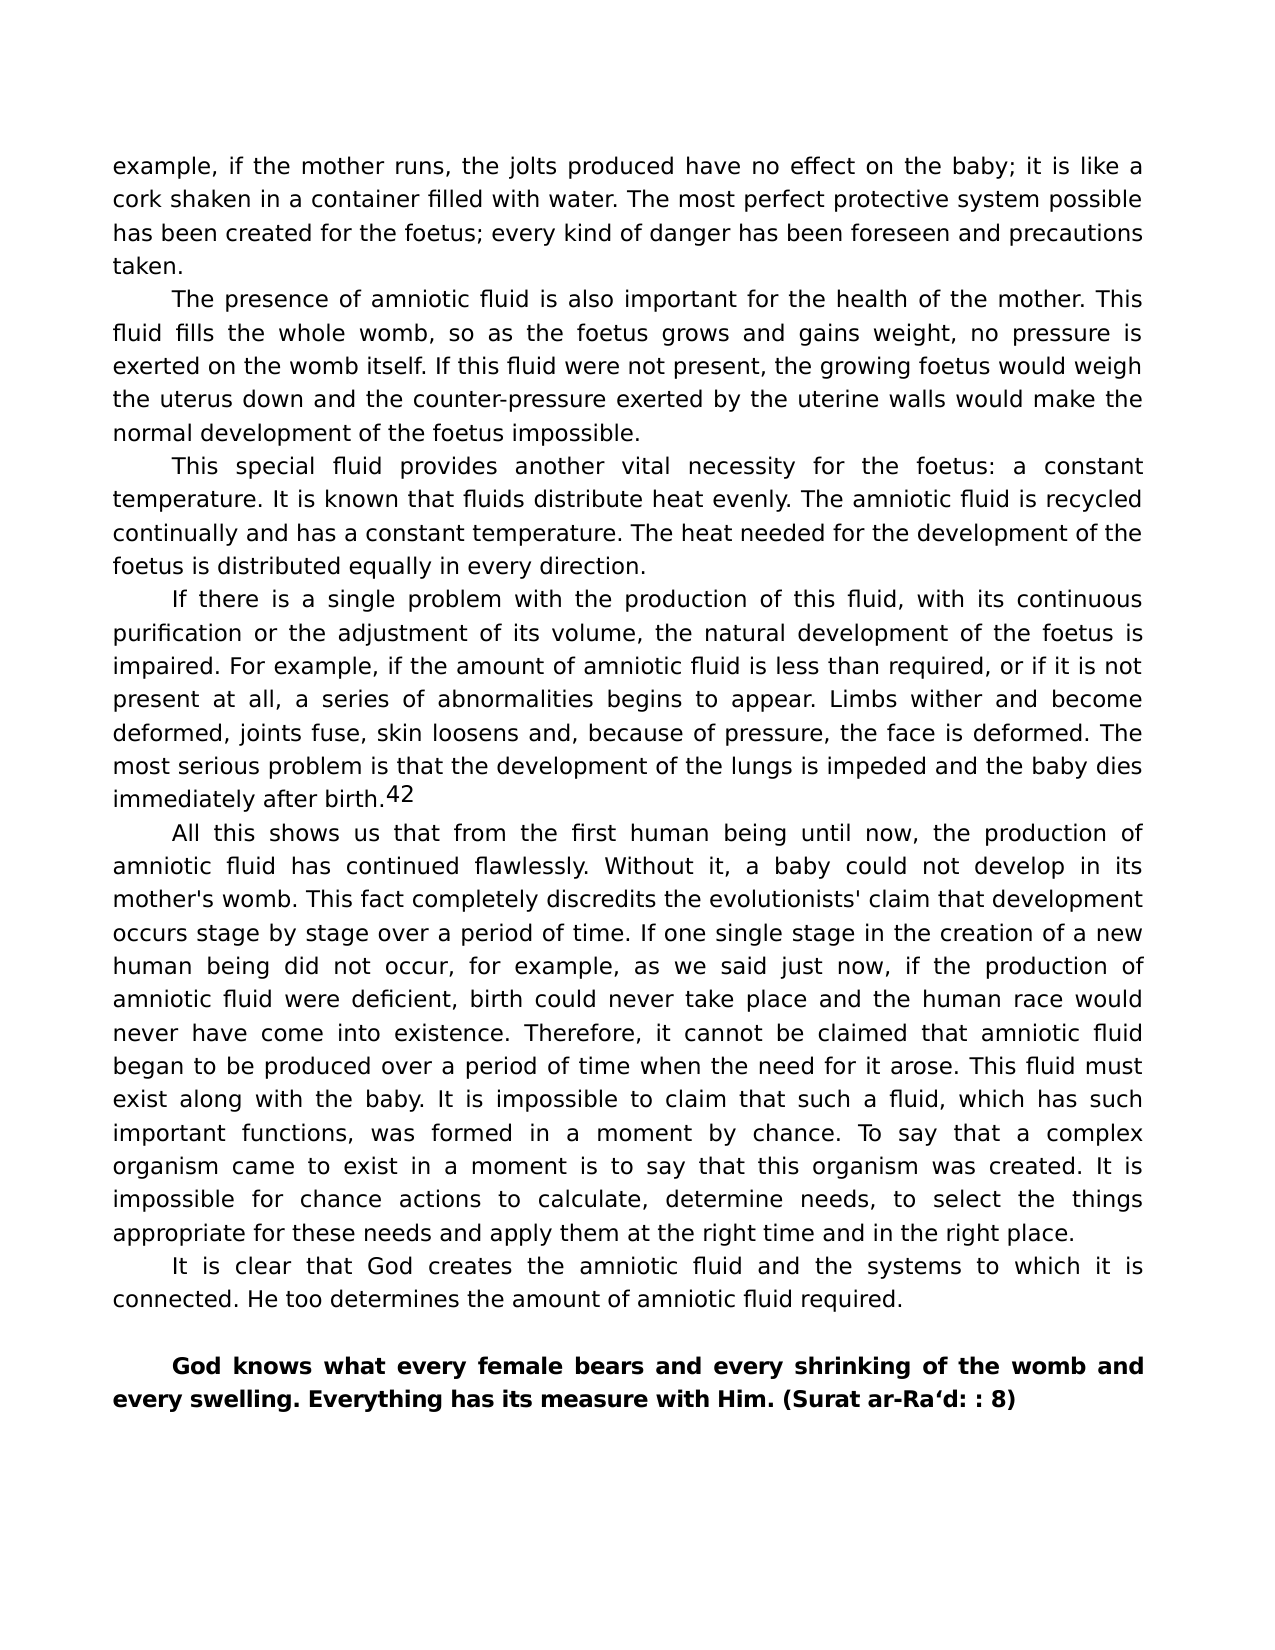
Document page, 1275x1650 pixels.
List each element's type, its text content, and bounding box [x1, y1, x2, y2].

text If there is a single problem with the production of this fluid, with its continuous purification or the adjustment of its volume, the natural development of the foetus is impaired. For example, if the amount of amniotic fluid is less than required, or if it is not present at all, a series of abnormalities begins to appear. Limbs wither and become deformed, joints fuse, skin loosens and, because of pressure, the face is deformed. The most serious problem is that the development of the lungs is impeded and the baby dies immediately after birth.42 [112, 581, 1145, 814]
text All this shows us that from the first human being until now, the production of amniotic fluid has continued flawlessly. Without it, a baby could not develop in its mother's womb. This fact completely discredits the evolutionists' claim that development occurs stage by stage over a period of time. If one single stage in the creation of a new human being did not occur, for example, as we said just now, if the production of amniotic fluid were deficient, birth could never take place and the human race would never have come into existence. Therefore, it cannot be claimed that amniotic fluid began to be produced over a period of time when the need for it arose. This fluid must exist along with the baby. It is impossible to claim that such a fluid, which has such important functions, was formed in a moment by chance. To say that a complex organism came to exist in a moment is to say that this organism was created. It is impossible for chance actions to calculate, determine needs, to select the things appropriate for these needs and apply them at the right time and in the right place. [112, 814, 1145, 1248]
text It is clear that God creates the amniotic fluid and the systems to which it is connected. He too determines the amount of amniotic fluid required. [112, 1248, 1145, 1314]
text example, if the mother runs, the jolts produced have no effect on the baby; it is like a cork shaken in a container filled with water. The most perfect protective system possible has been created for the foetus; every kind of danger has been foreseen and precautions taken. [112, 148, 1145, 281]
text The presence of amniotic fluid is also important for the health of the mother. This fluid fills the whole womb, so as the foetus grows and gains weight, no pressure is exerted on the womb itself. If this fluid were not present, the growing foetus would weigh the uterus down and the counter-pressure exerted by the uterine walls would make the normal development of the foetus impossible. [112, 281, 1145, 448]
text God knows what every female bears and every shrinking of the womb and every swelling. Everything has its measure with Him. (Surat ar-Ra‘d: : 8) [112, 1348, 1145, 1414]
text This special fluid provides another vital necessity for the foetus: a constant temperature. It is known that fluids distribute heat evenly. The amniotic fluid is recycled continually and has a constant temperature. The heat needed for the development of the foetus is distributed equally in every direction. [112, 448, 1145, 581]
